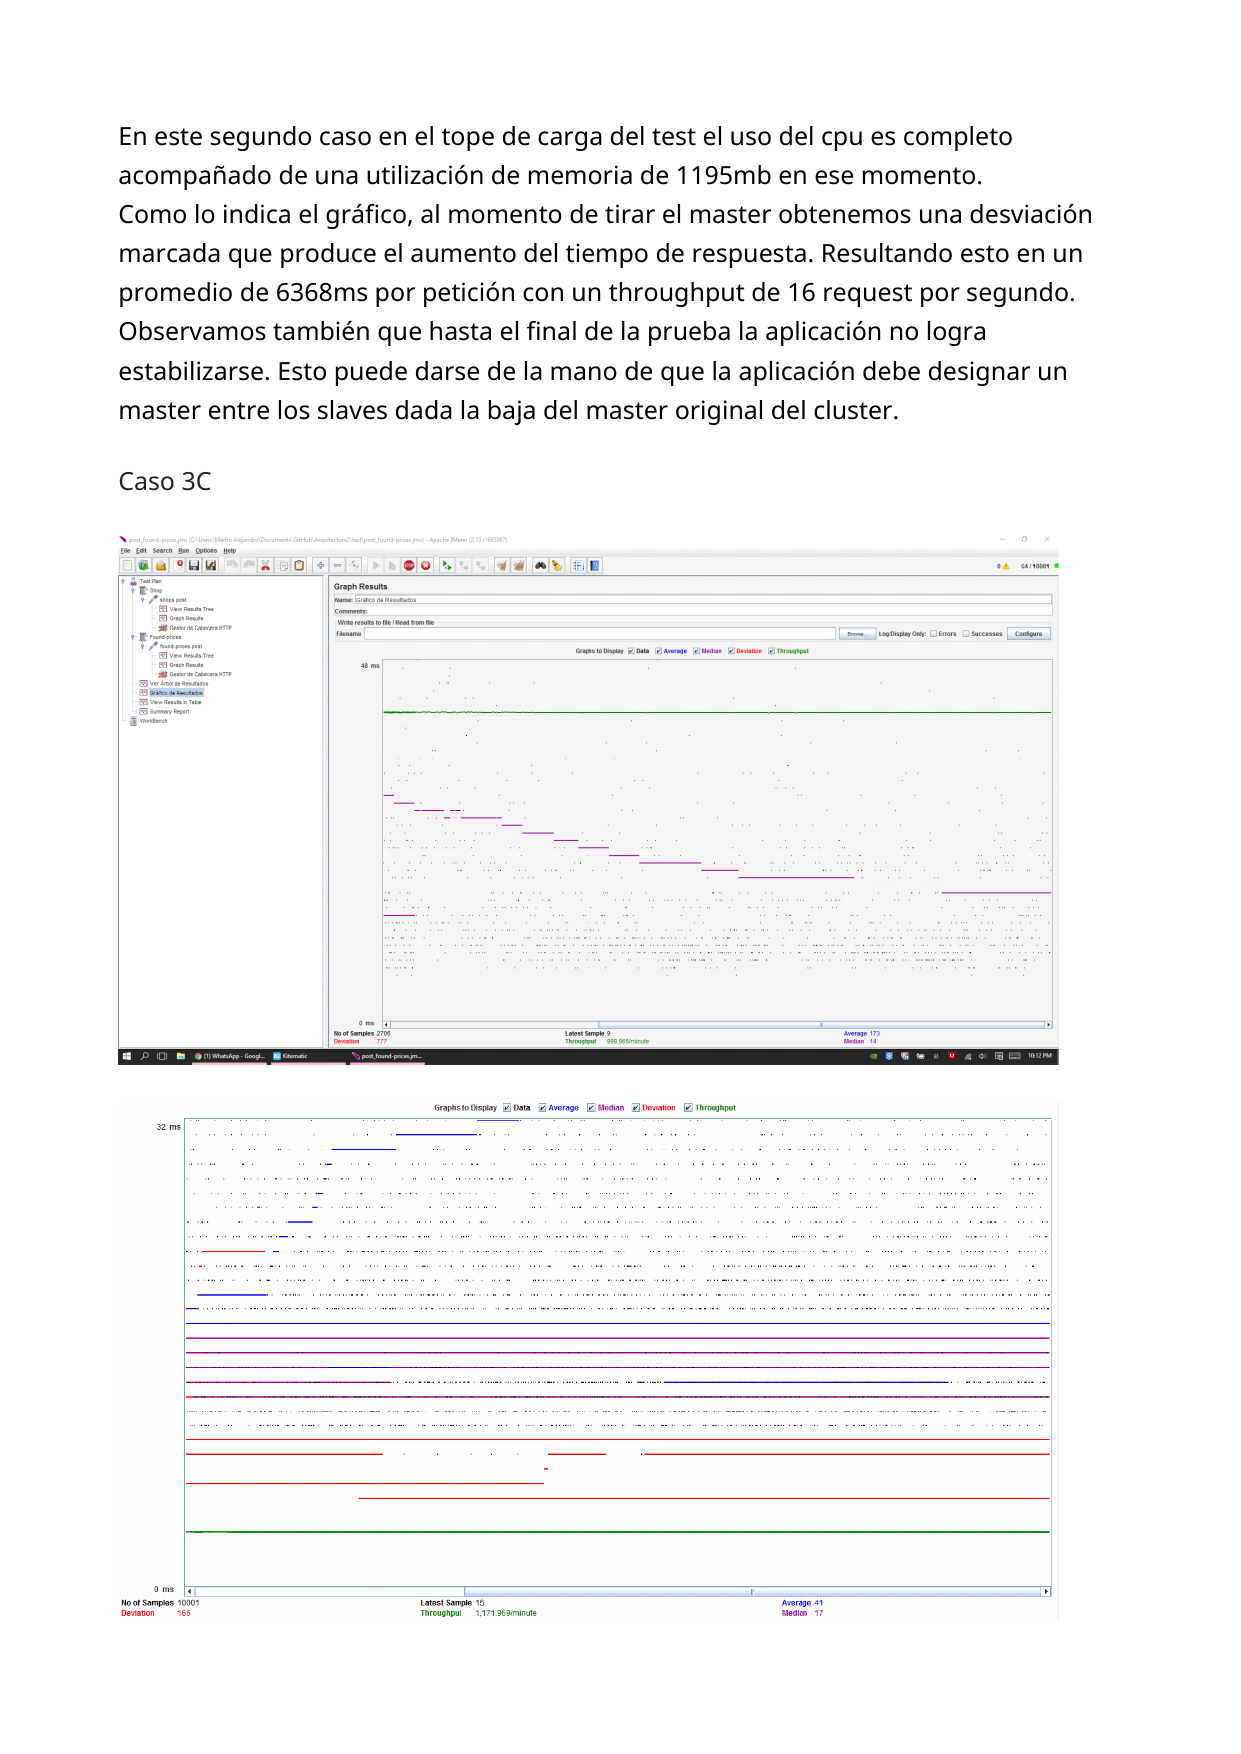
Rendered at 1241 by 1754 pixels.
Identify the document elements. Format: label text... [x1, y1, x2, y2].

text Caso 3C [118, 464, 1122, 498]
text Observamos también que hasta el final de la prueba la aplicación no logra estabilizarse. Esto puede darse de la mano de que la aplicación debe designar un master entre los slaves dada la baja del master original del cluster. [118, 314, 1122, 426]
text En este segundo caso en el tope de carga del test el uso del cpu es completo acompañado de una utilización de memoria de 1195mb en ese momento. [118, 118, 1122, 191]
text Como lo indica el gráfico, al momento de tirar el master obtenemos una desviación marcada que produce el aumento del tiempo de respuesta. Resultando esto en un promedio de 6368ms por petición con un throughput de 16 request por segundo. [118, 196, 1122, 309]
